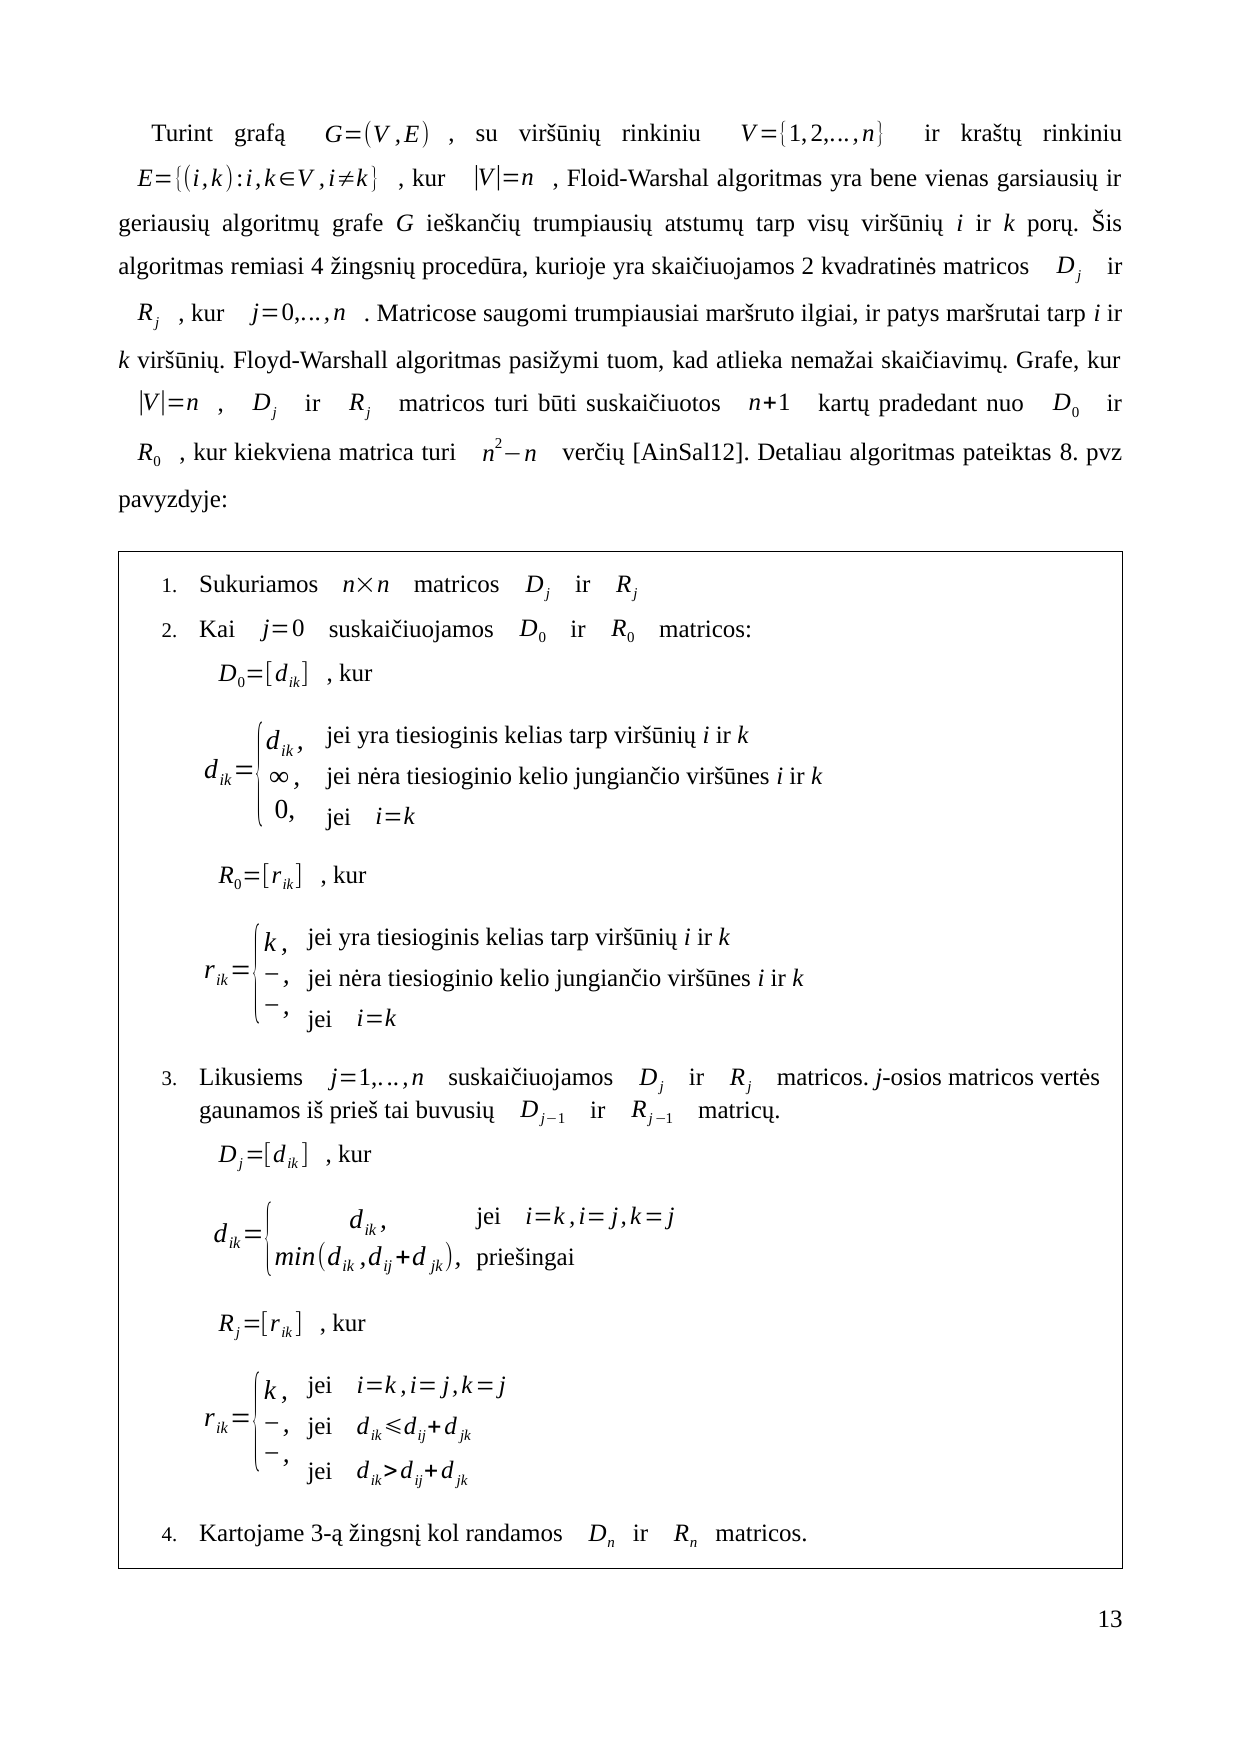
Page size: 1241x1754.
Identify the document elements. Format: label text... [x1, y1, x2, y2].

table_header jei yra tiesioginis kelias tarp viršūnių i ir k jei nėra tiesioginio kelio jungiančio viršūnes i ir k jei [302, 905, 873, 1050]
table_header jei yra tiesioginis kelias tarp viršūnių i ir k jei nėra tiesioginio kelio jungiančio viršūnes i ir k jei [320, 703, 995, 848]
table_header [189, 1184, 470, 1296]
table_header [180, 1353, 302, 1506]
table_header Sukuriamos matricos ir Kai suskaičiuojamos ir matricos: , kur , kur Likusiems suskaičiuojamos ir matricos. j-osios matricos vertės gaunamos iš prieš tai buvusių ir matricų. , kur , kur Kartojame 3-ą žingsnį kol randamos ir matricos. [119, 552, 1122, 1568]
table_header [180, 905, 302, 1050]
table_header [180, 703, 320, 848]
table_header jei jei jei [302, 1353, 873, 1506]
text Turint grafą , su viršūnių rinkiniu ir kraštų rinkiniu, kur , Floid-Warshal algoritmas yra bene vienas garsiausių ir geriausių algoritmų grafe G ieškančių trumpiausių atstumų tarp visų viršūnių i ir k porų. Šis algoritmas remiasi 4 žingsnių procedūra, kurioje yra skaičiuojamos 2 kvadratinės matricos ir , kur . Matricose saugomi trumpiausiai maršruto ilgiai, ir patys maršrutai tarp i ir k viršūnių. Floyd-Warshall algoritmas pasižymi tuom, kad atlieka nemažai skaičiavimų. Grafe, kur , ir matricos turi būti suskaičiuotos kartų pradedant nuo ir , kur kiekviena matrica turi verčių [AinSal12]. Detaliau algoritmas pateiktas 8 pavyzdyje: [118, 118, 1122, 513]
table_header jei priešingai [470, 1184, 883, 1296]
